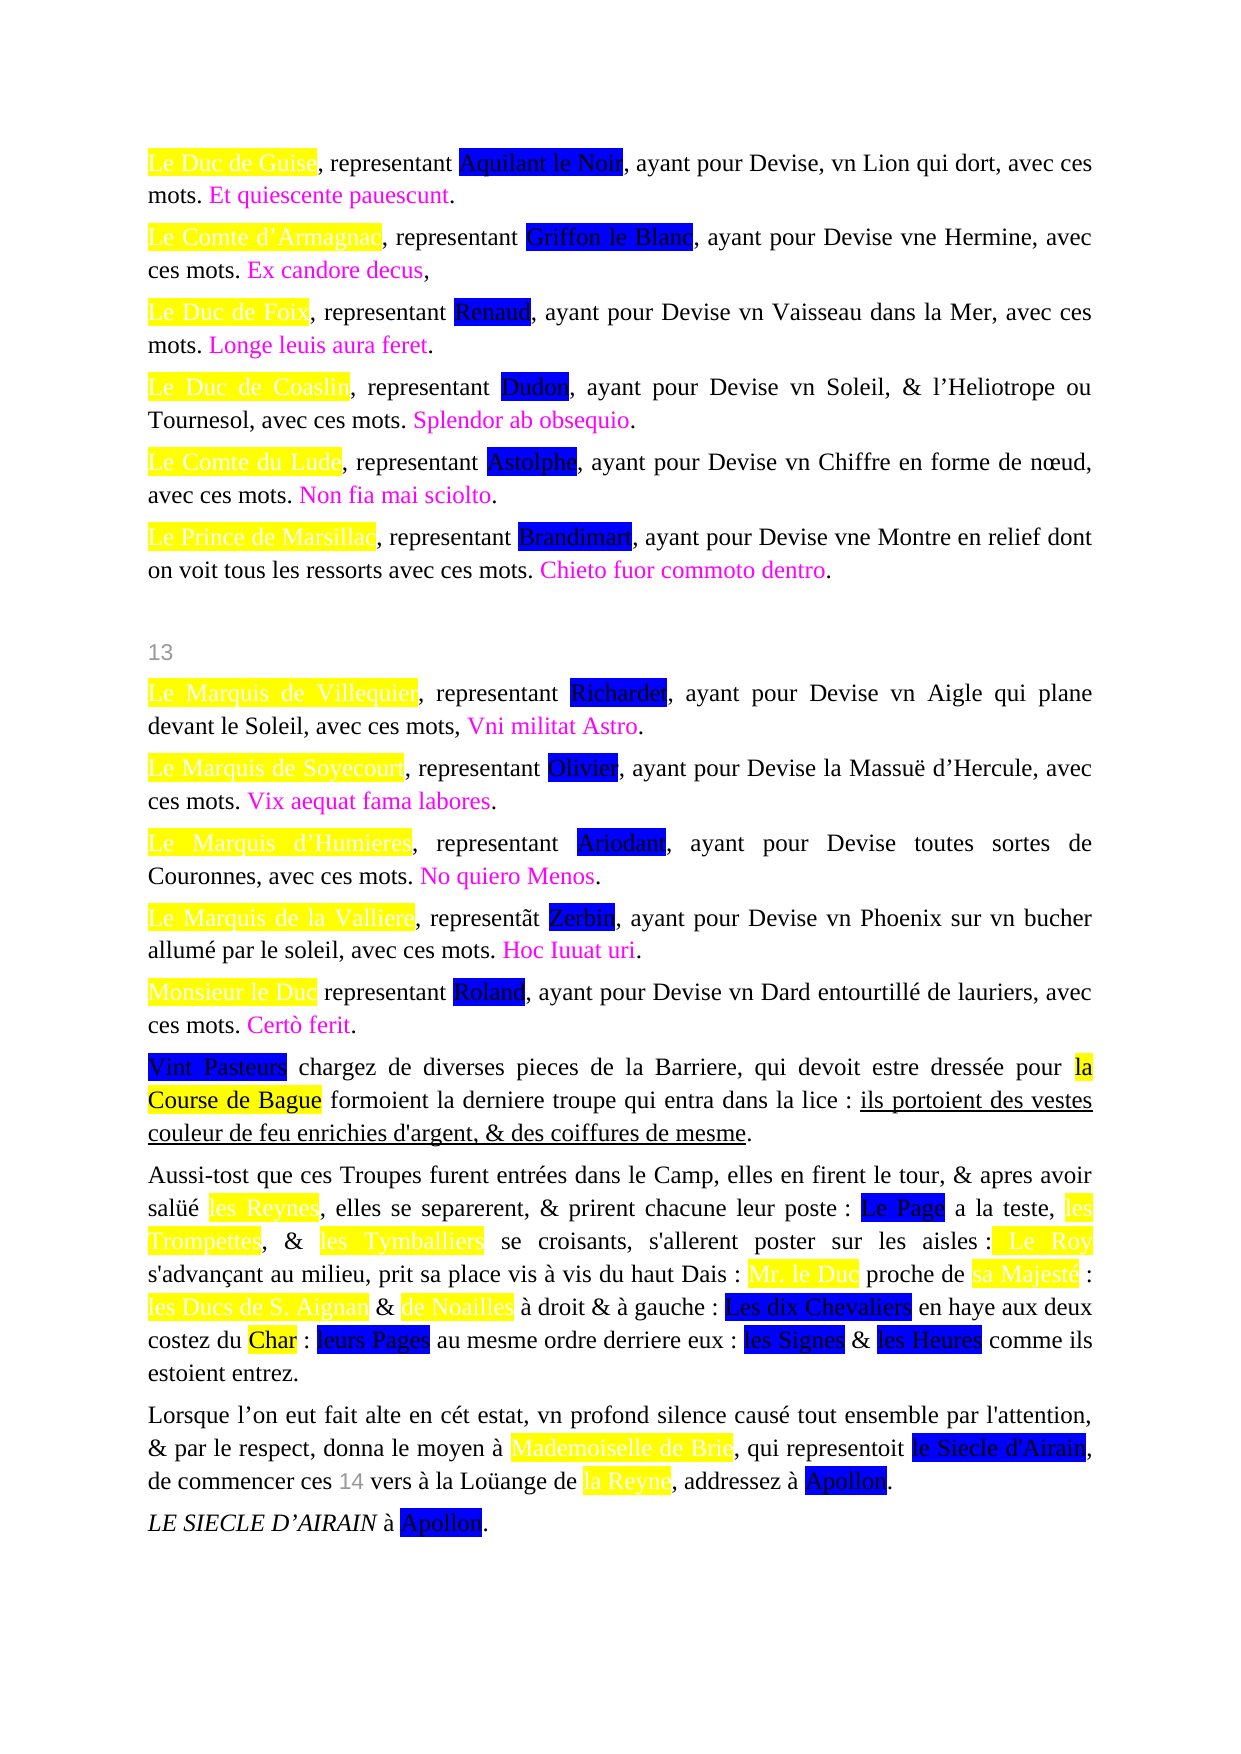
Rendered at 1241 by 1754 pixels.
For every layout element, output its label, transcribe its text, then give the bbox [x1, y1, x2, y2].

text 13 [173, 639, 1093, 665]
text Lorsque l’on eut fait alte en cét estat, vn profond silence causé tout ensemble par l'attention, & par le respect, donna le moyen à Mademoiselle de Brie, qui representoit le Siecle d'Airain, de commencer ces 14 vers à la Loüange de la Reyne, addressez à Apollon. [148, 1400, 1093, 1495]
text Le Duc de Coaslin, representant Dudon, ayant pour Devise vn Soleil, & l’Heliotrope ou Tournesol, avec ces mots. Splendor ab obsequio. [148, 372, 1093, 434]
text Aussi-tost que ces Troupes furent entrées dans le Camp, elles en firent le tour, & apres avoir salüé les Reynes, elles se separerent, & prirent chacune leur poste : Le Page a la teste, les Trompettes, & les Tymballiers se croisants, s'allerent poster sur les aisles : Le Roy s'advançant au milieu, prit sa place vis à vis du haut Dais : Mr. le Duc proche de sa Majesté : les Ducs de S. Aignan & de Noailles à droit & à gauche : Les dix Chevaliers en haye aux deux costez du Char : leurs Pages au mesme ordre derriere eux : les Signes & les Heures comme ils estoient entrez. [148, 1160, 1093, 1387]
text Le Comte du Lude, representant Astolphe, ayant pour Devise vn Chiffre en forme de nœud, avec ces mots. Non fia mai sciolto. [148, 447, 1093, 509]
text Le Duc de Guise, representant Aquilant le Noir, ayant pour Devise, vn Lion qui dort, avec ces mots. Et quiescente pauescunt. [148, 148, 1093, 209]
text Le Marquis de la Valliere, representãt Zerbin, ayant pour Devise vn Phoenix sur vn bucher allumé par le soleil, avec ces mots. Hoc Iuuat uri. [148, 903, 1093, 964]
text Le Marquis d’Humieres, representant Ariodant, ayant pour Devise toutes sortes de Couronnes, avec ces mots. No quiero Menos. [148, 828, 1093, 889]
text Monsieur le Duc representant Roland, ayant pour Devise vn Dard entourtillé de lauriers, avec ces mots. Certò ferit. [148, 977, 1093, 1039]
text Le Comte d’Armagnac, representant Griffon le Blanc, ayant pour Devise vne Hermine, avec ces mots. Ex candore decus, [148, 222, 1093, 284]
text Le Marquis de Villequier, representant Richardet, ayant pour Devise vn Aigle qui plane devant le Soleil, avec ces mots, Vni militat Astro. [148, 678, 1093, 740]
text Le Prince de Marsillac, representant Brandimart, ayant pour Devise vne Montre en relief dont on voit tous les ressorts avec ces mots. Chieto fuor commoto dentro. [148, 522, 1093, 584]
text Vint Pasteurs chargez de diverses pieces de la Barriere, qui devoit estre dressée pour la Course de Bague formoient la derniere troupe qui entra dans la lice : ils portoient des vestes couleur de feu enrichies d'argent, & des coiffures de mesme. [148, 1052, 1093, 1147]
text Le Duc de Foix, representant Renaud, ayant pour Devise vn Vaisseau dans la Mer, avec ces mots. Longe leuis aura feret. [148, 297, 1093, 359]
text Le Marquis de Soyecourt, representant Olivier, ayant pour Devise la Massuë d’Hercule, avec ces mots. Vix aequat fama labores. [148, 753, 1093, 814]
text LE SIECLE D’AIRAIN à Apollon. [148, 1508, 400, 1537]
text LE SIECLE D’AIRAIN à Apollon. [482, 1508, 1093, 1537]
